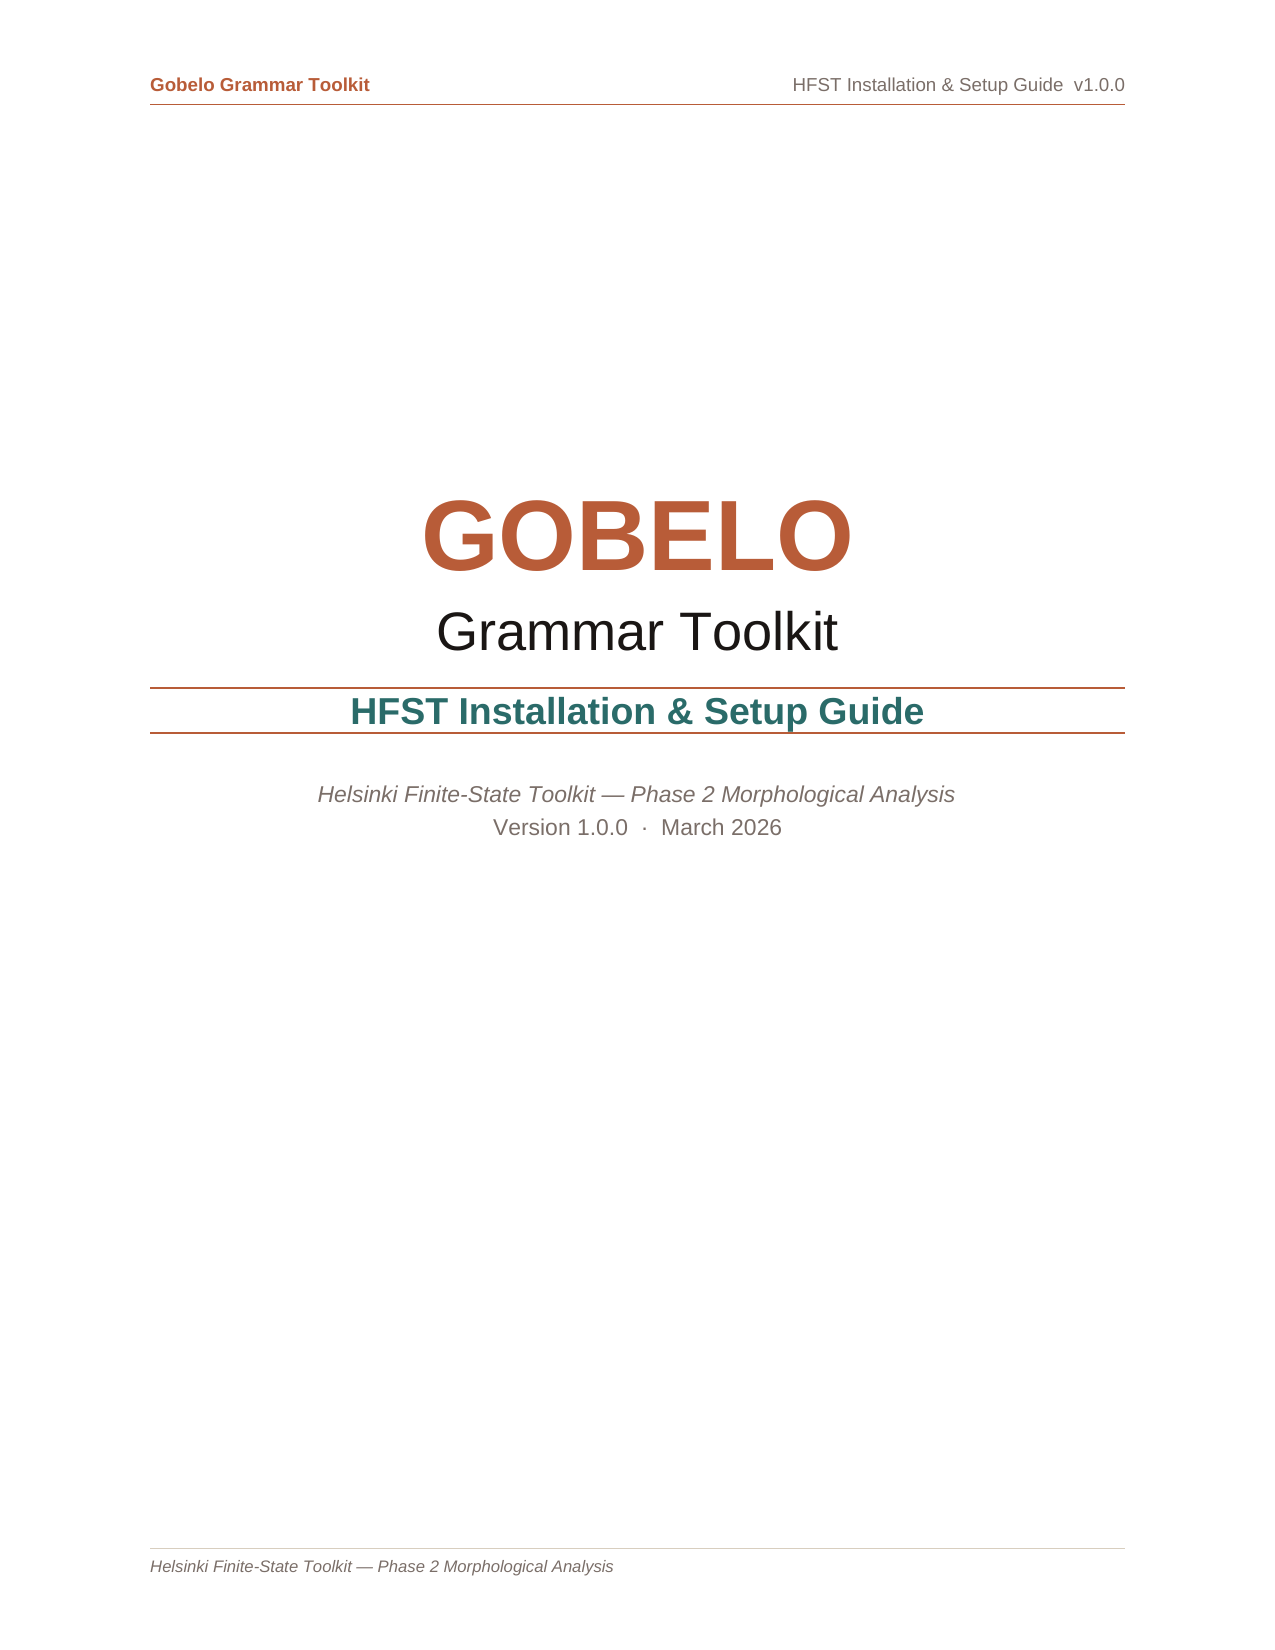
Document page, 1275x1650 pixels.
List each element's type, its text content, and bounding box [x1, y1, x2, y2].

text GOBELO [150, 476, 1125, 591]
text Grammar Toolkit [150, 600, 1125, 662]
text HFST Installation & Setup Guide [150, 689, 1125, 732]
text Helsinki Finite-State Toolkit — Phase 2 Morphological Analysis [150, 781, 1125, 808]
text Version 1.0.0 · March 2026 [150, 814, 1125, 840]
